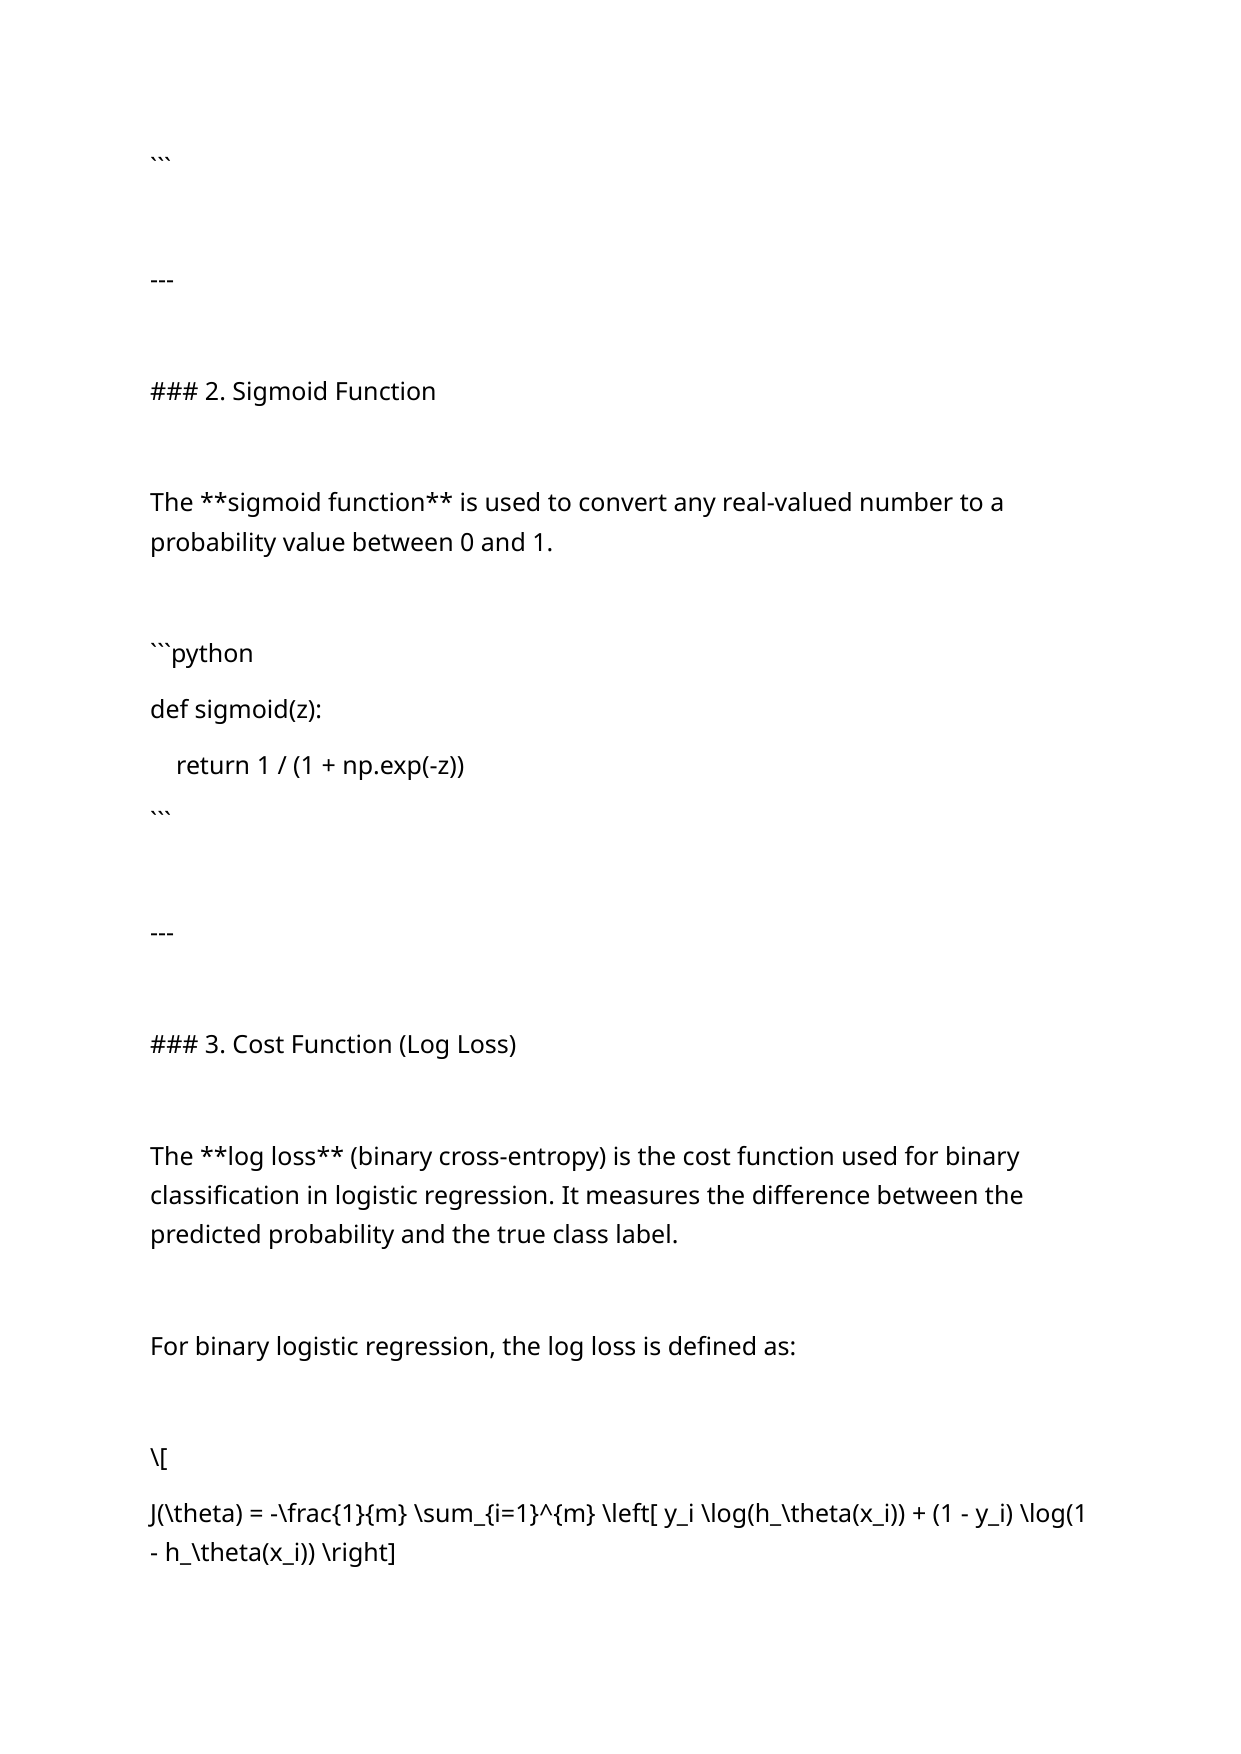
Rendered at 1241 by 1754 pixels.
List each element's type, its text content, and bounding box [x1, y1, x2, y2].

text For binary logistic regression, the log loss is defined as: [150, 1328, 1090, 1362]
text return 1 / (1 + np.exp(-z)) [150, 747, 1090, 782]
text The **log loss** (binary cross-entropy) is the cost function used for binary classification in logistic regression. It measures the difference between the predicted probability and the true class label. [150, 1138, 1090, 1251]
text --- [150, 915, 1090, 949]
text ``` [150, 803, 1090, 837]
text ```python [150, 636, 1090, 670]
text ``` [150, 150, 1090, 184]
text ### 3. Cost Function (Log Loss) [150, 1027, 1090, 1061]
text def sigmoid(z): [150, 692, 1090, 726]
text \[ [150, 1440, 1090, 1474]
text --- [150, 262, 1090, 296]
text The **sigmoid function** is used to convert any real-valued number to a probability value between 0 and 1. [150, 485, 1090, 558]
text J(\theta) = -\frac{1}{m} \sum_{i=1}^{m} \left[ y_i \log(h_\theta(x_i)) + (1 - y_i) \log(1 - h_\theta(x_i)) \right] [150, 1496, 1090, 1569]
text ### 2. Sigmoid Function [150, 373, 1090, 407]
